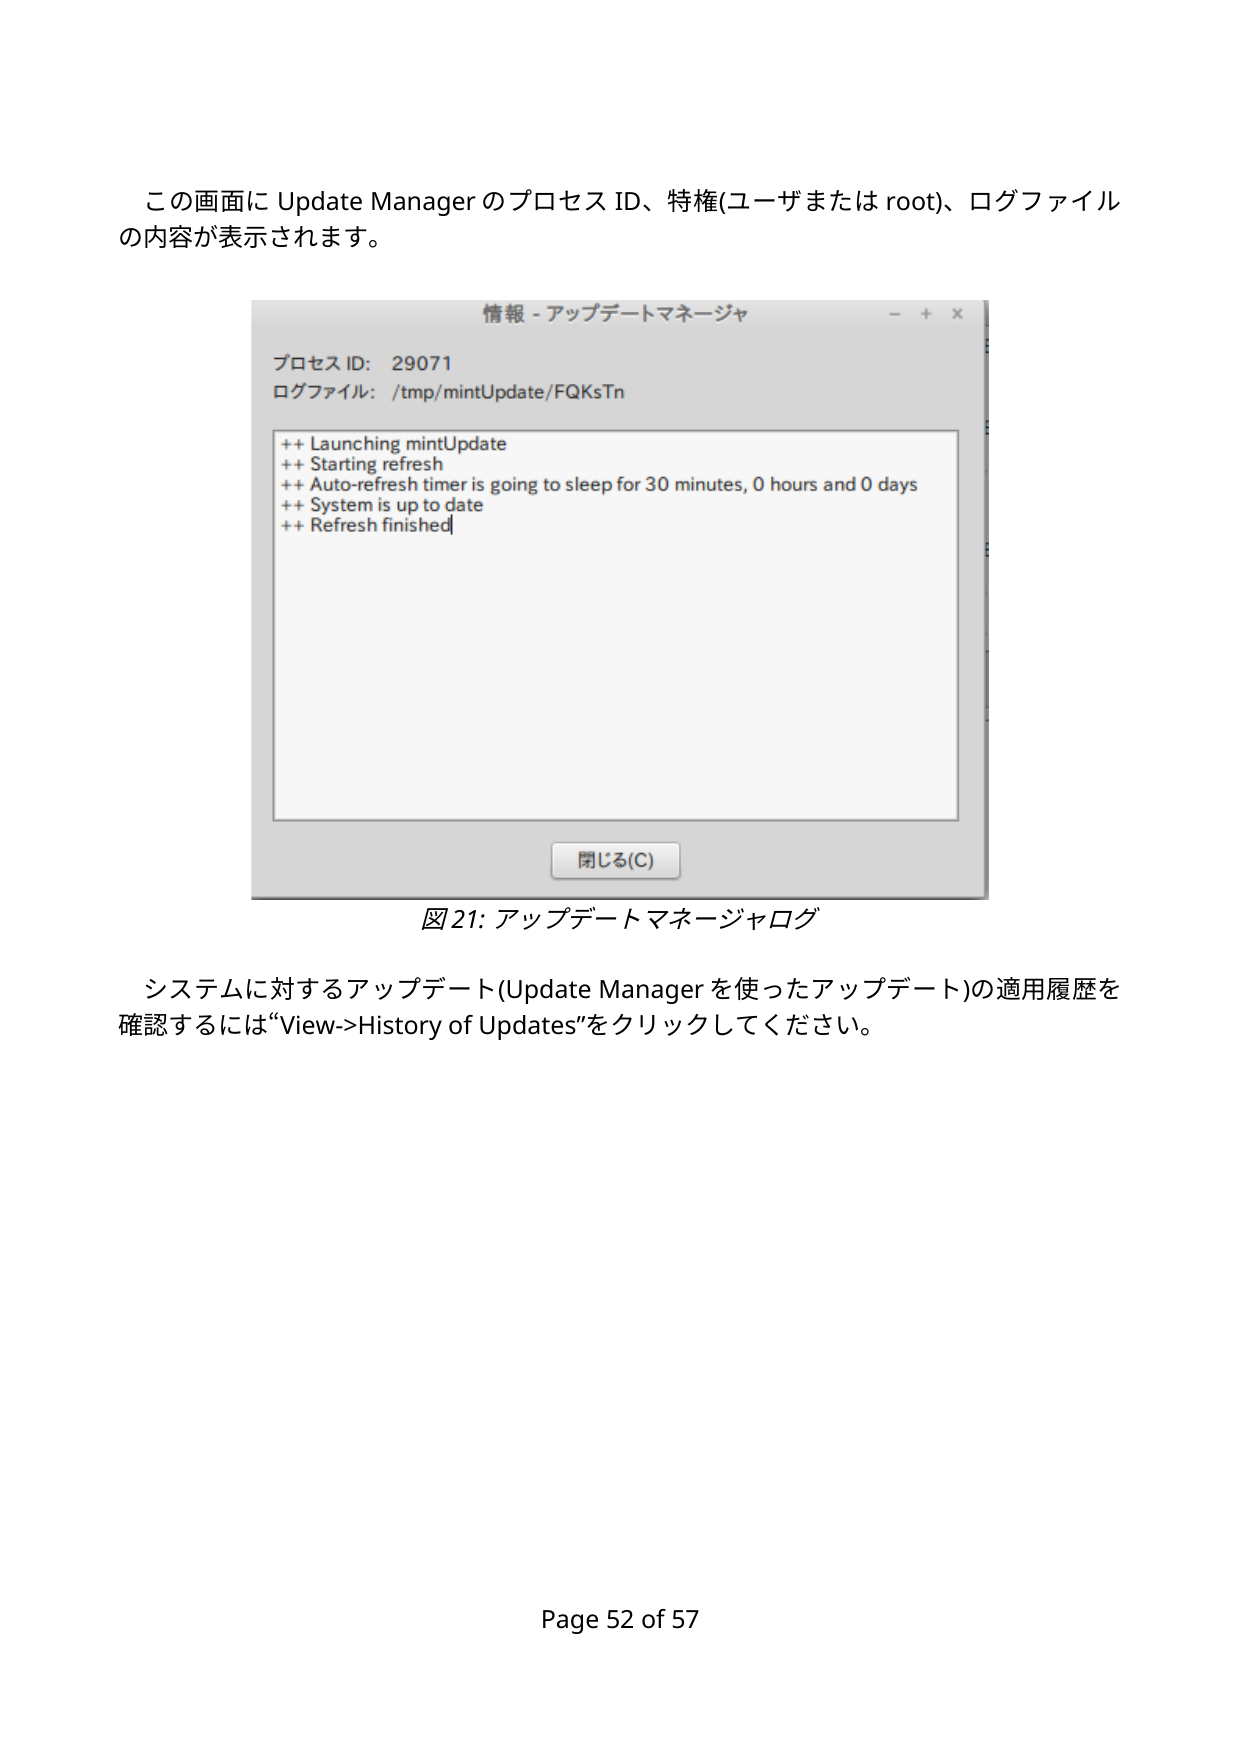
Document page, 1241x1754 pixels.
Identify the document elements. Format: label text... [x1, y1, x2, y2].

picture [251, 300, 989, 900]
text 図 21: アップデートマネージャログ [251, 900, 989, 935]
text システムに対するアップデート(Update Managerを使ったアップデート)の適用履歴を確認するには“View->History of Updates”をクリックしてください。 [118, 969, 1122, 1042]
text この画面にUpdate ManagerのプロセスID、特権(ユーザまたはroot)、ログファイルの内容が表示されます。 [118, 182, 1122, 254]
